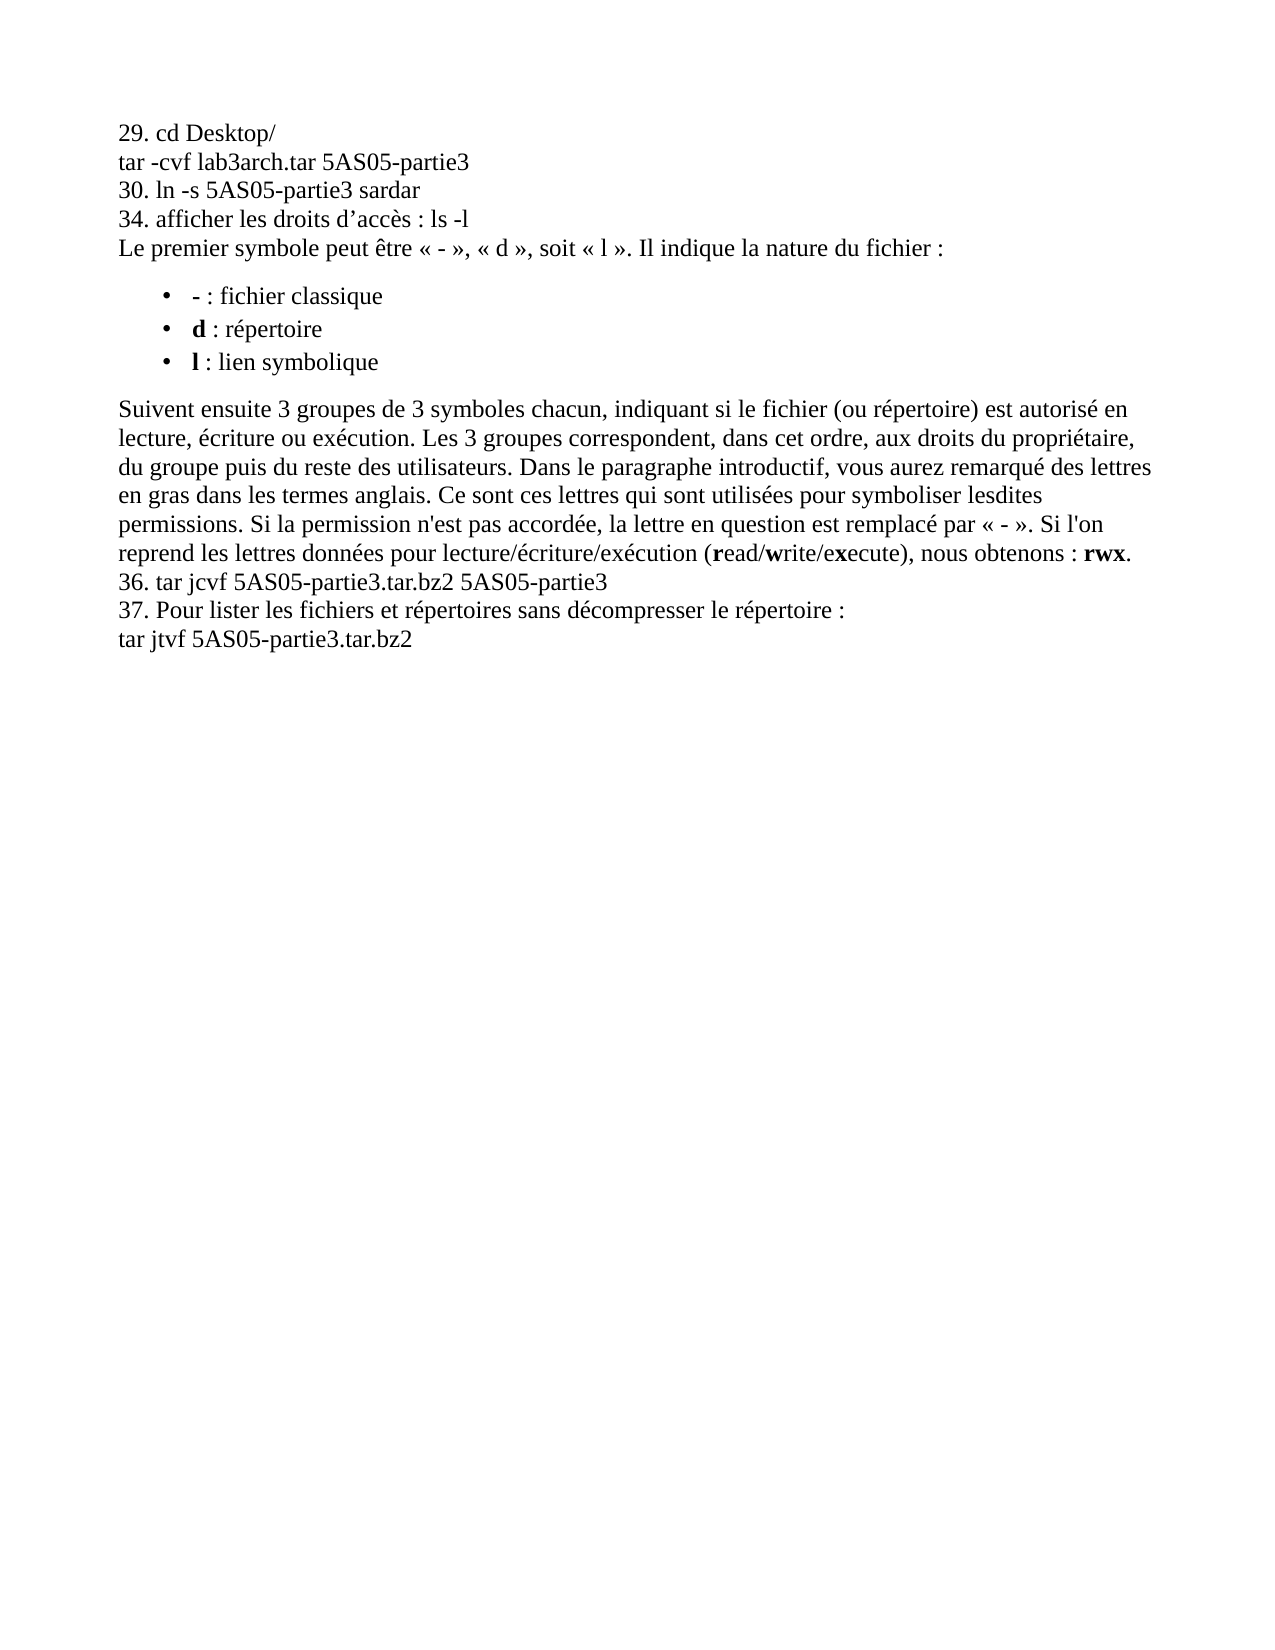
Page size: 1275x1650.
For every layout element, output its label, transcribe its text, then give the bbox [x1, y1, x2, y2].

text tar -cvf lab3arch.tar 5AS05-partie3 [118, 147, 1157, 176]
text 36. tar jcvf 5AS05-partie3.tar.bz2 5AS05-partie3 [118, 567, 1157, 596]
text tar jtvf 5AS05-partie3.tar.bz2 [118, 624, 1157, 653]
list l : lien symbolique [162, 347, 1157, 376]
text Suivent ensuite 3 groupes de 3 symboles chacun, indiquant si le fichier (ou répertoire) est autorisé en lecture, écriture ou exécution. Les 3 groupes correspondent, dans cet ordre, aux droits du propriétaire, du groupe puis du reste des utilisateurs. Dans le paragraphe introductif, vous aurez remarqué des lettres en gras dans les termes anglais. Ce sont ces lettres qui sont utilisées pour symboliser lesdites permissions. Si la permission n'est pas accordée, la lettre en question est remplacé par « - ». Si l'on reprend les lettres données pour lecture/écriture/exécution (read/write/execute), nous obtenons : rwx. [118, 394, 1157, 567]
list - : fichier classique [162, 281, 1157, 309]
text 30. ln -s 5AS05-partie3 sardar [118, 176, 1157, 204]
text 34. afficher les droits d’accès : ls -l [118, 204, 1157, 233]
list d : répertoire [162, 314, 1157, 342]
text Le premier symbole peut être « - », « d », soit « l ». Il indique la nature du fichier : [118, 233, 1157, 262]
text 29. cd Desktop/ [118, 118, 1157, 147]
text 37. Pour lister les fichiers et répertoires sans décompresser le répertoire : [118, 596, 1157, 624]
